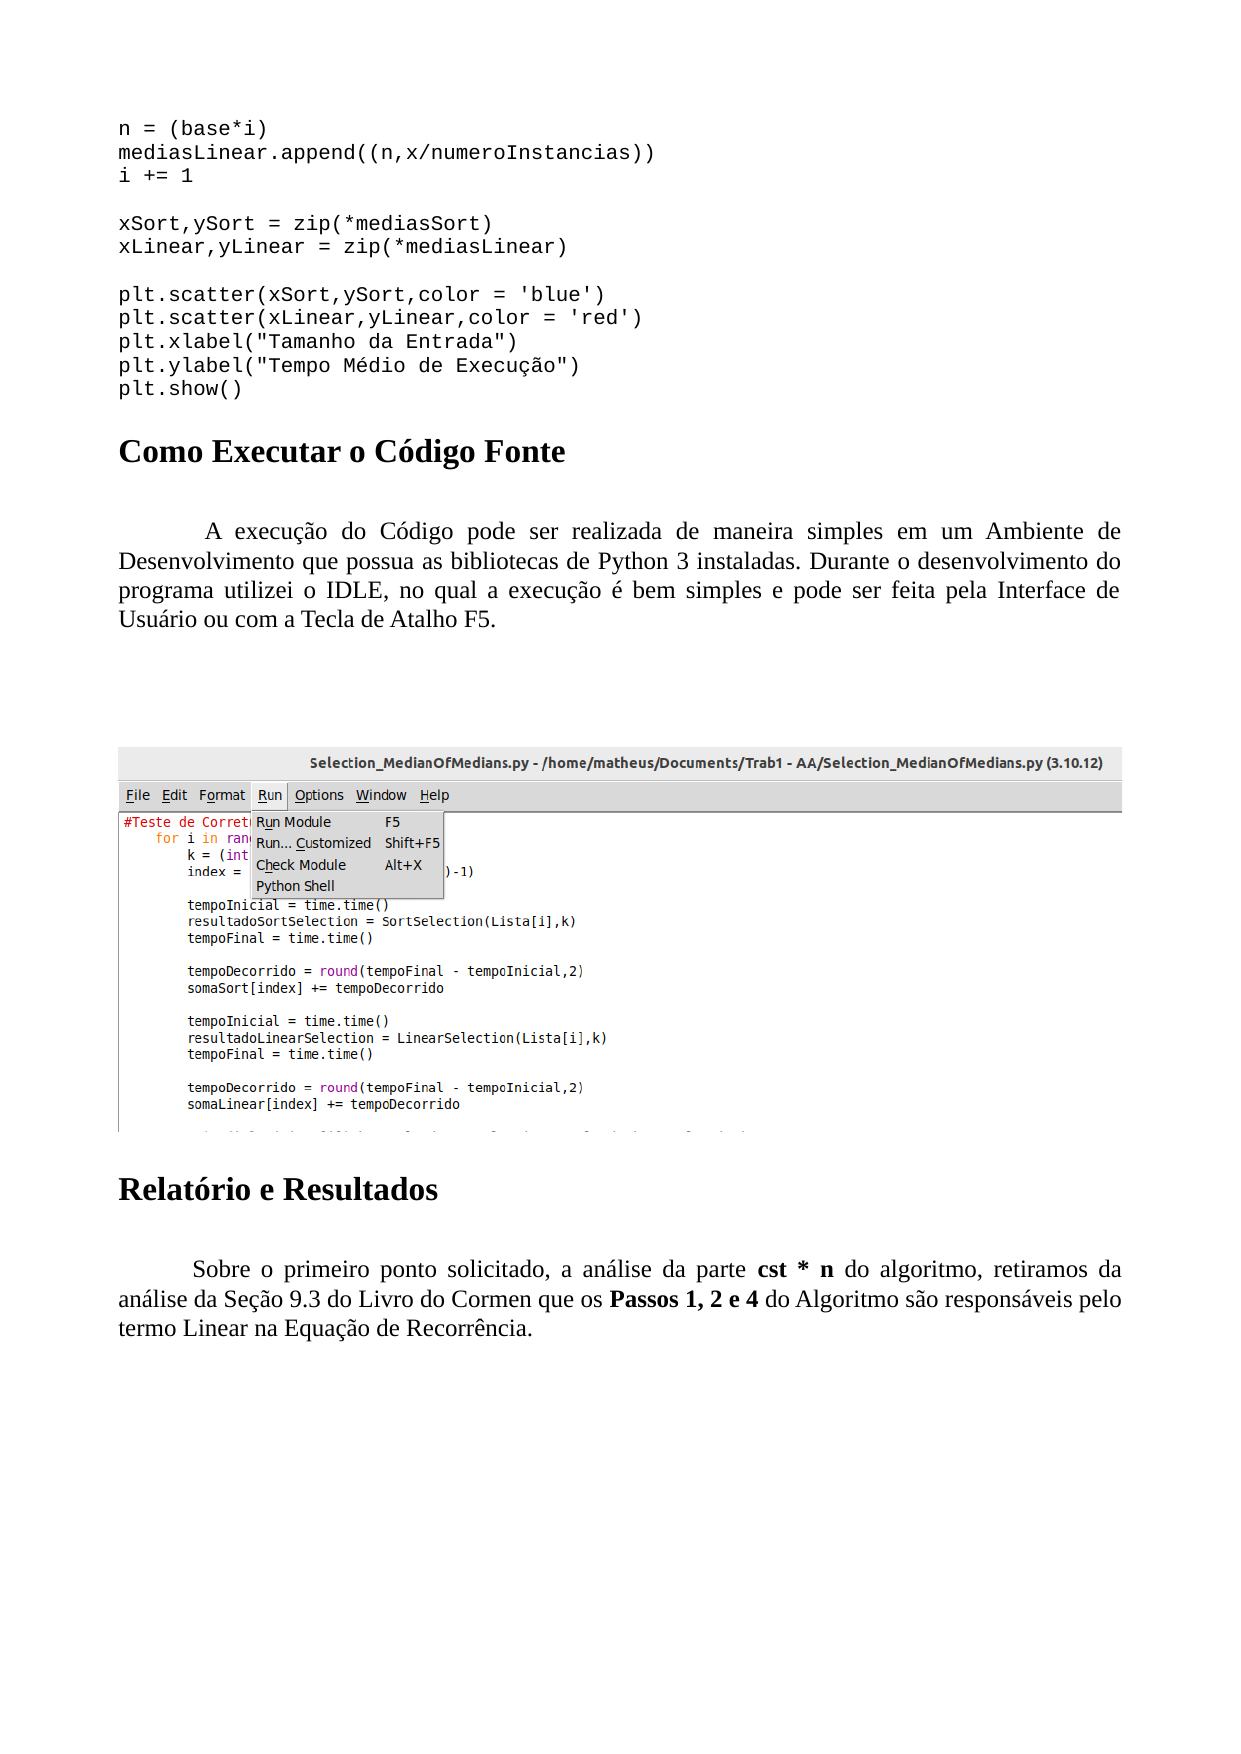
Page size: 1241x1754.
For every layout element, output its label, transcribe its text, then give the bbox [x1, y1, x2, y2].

text i += 1 [118, 165, 1122, 189]
text Como Executar o Código Fonte [118, 431, 1122, 470]
text xSort,ySort = zip(*mediasSort) [118, 213, 1122, 236]
text xLinear,yLinear = zip(*mediasLinear) [118, 236, 1122, 260]
text plt.show() [118, 378, 1122, 402]
text Relatório e Resultados [118, 1169, 1122, 1208]
text plt.scatter(xSort,ySort,color = 'blue') [118, 284, 1122, 307]
text A execução do Código pode ser realizada de maneira simples em um Ambiente de Desenvolvimento que possua as bibliotecas de Python 3 instaladas. Durante o desenvolvimento do programa utilizei o IDLE, no qual a execução é bem simples e pode ser feita pela Interface de Usuário ou com a Tecla de Atalho F5. [118, 508, 1122, 633]
text mediasLinear.append((n,x/numeroInstancias)) [118, 142, 1122, 165]
text Sobre o primeiro ponto solicitado, a análise da parte cst * n do algoritmo, retiramos da análise da Seção 9.3 do Livro do Cormen que os Passos 1, 2 e 4 do Algoritmo são responsáveis pelo termo Linear na Equação de Recorrência. [118, 1246, 1122, 1342]
text plt.ylabel("Tempo Médio de Execução") [118, 354, 1122, 378]
text n = (base*i) [118, 118, 1122, 142]
picture [118, 747, 1123, 1132]
text plt.scatter(xLinear,yLinear,color = 'red') [118, 307, 1122, 331]
text plt.xlabel("Tamanho da Entrada") [118, 331, 1122, 354]
